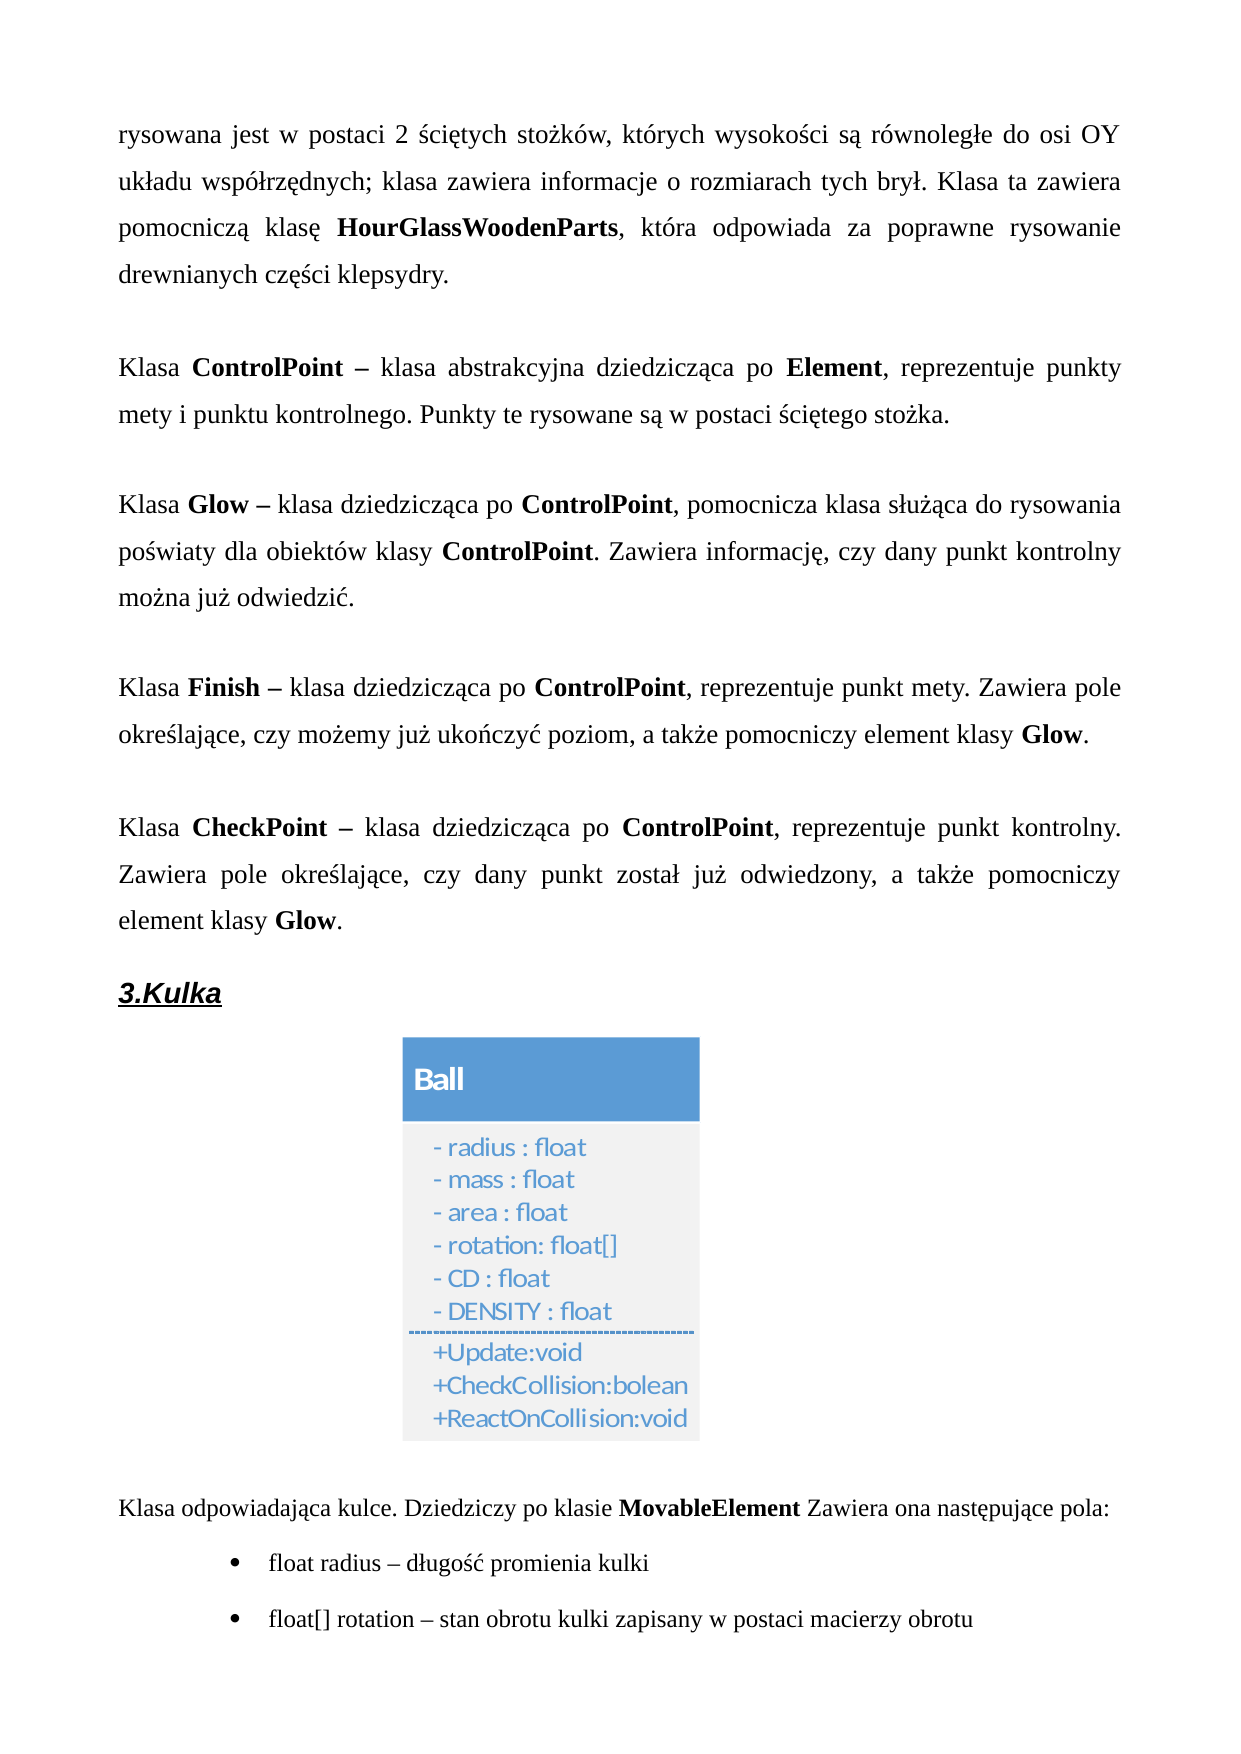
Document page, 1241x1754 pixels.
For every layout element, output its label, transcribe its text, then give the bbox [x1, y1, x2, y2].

list float radius – długość promienia kulki [231, 1548, 1122, 1577]
text Klasa Finish – klasa dziedzicząca po ControlPoint, reprezentuje punkt mety. Zawiera pole określające, czy możemy już ukończyć poziom, a także pomocniczy element klasy Glow. [118, 671, 1122, 749]
list float[] rotation – stan obrotu kulki zapisany w postaci macierzy obrotu [231, 1604, 1122, 1633]
subtitle 3.Kulka [118, 976, 1122, 1009]
text Klasa Glow – klasa dziedzicząca po ControlPoint, pomocnicza klasa służąca do rysowania poświaty dla obiektów klasy ControlPoint. Zawiera informację, czy dany punkt kontrolny można już odwiedzić. [118, 488, 1122, 612]
text Klasa odpowiadająca kulce. Dziedziczy po klasie MovableElement Zawiera ona następujące pola: [118, 1493, 1122, 1521]
text Klasa CheckPoint – klasa dziedzicząca po ControlPoint, reprezentuje punkt kontrolny. Zawiera pole określające, czy dany punkt został już odwiedzony, a także pomocniczy element klasy Glow. [118, 811, 1122, 936]
text rysowana jest w postaci 2 ściętych stożków, których wysokości są równoległe do osi OY układu współrzędnych; klasa zawiera informacje o rozmiarach tych brył. Klasa ta zawiera pomocniczą klasę HourGlassWoodenParts, która odpowiada za poprawne rysowanie drewnianych części klepsydry. [118, 118, 1122, 289]
text Klasa ControlPoint – klasa abstrakcyjna dziedzicząca po Element, reprezentuje punkty mety i punktu kontrolnego. Punkty te rysowane są w postaci ściętego stożka. [118, 351, 1122, 429]
